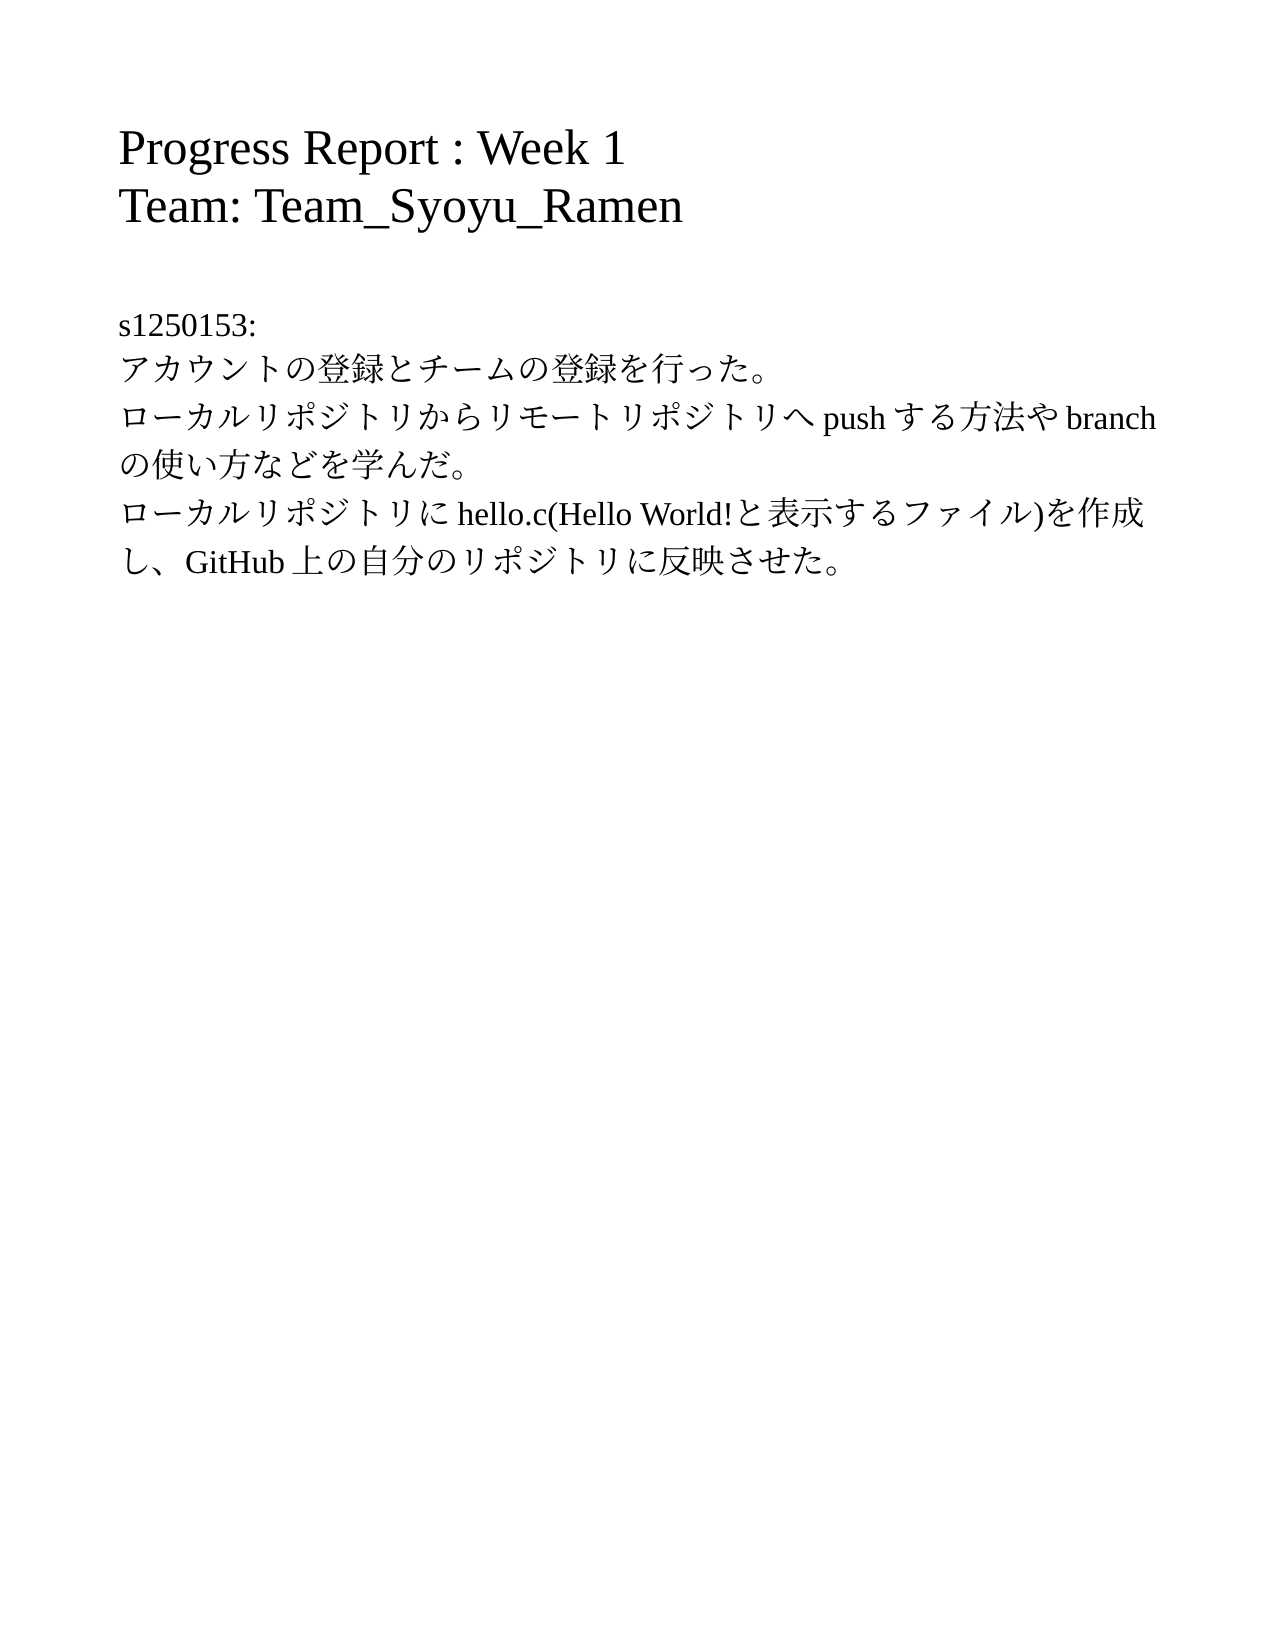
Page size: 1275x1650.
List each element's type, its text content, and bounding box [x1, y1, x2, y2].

text ローカルリポジトリからリモートリポジトリへpushする方法やbranchの使い方などを学んだ。 [118, 391, 1157, 487]
text s1250153: [118, 305, 1157, 343]
text ローカルリポジトリにhello.c(Hello World!と表示するファイル)を作成し、GitHub上の自分のリポジトリに反映させた。 [118, 487, 1157, 583]
text Progress Report : Week 1 [118, 118, 1157, 176]
text アカウントの登録とチームの登録を行った。 [118, 343, 1157, 391]
text Team: Team_Syoyu_Ramen [118, 176, 1157, 233]
